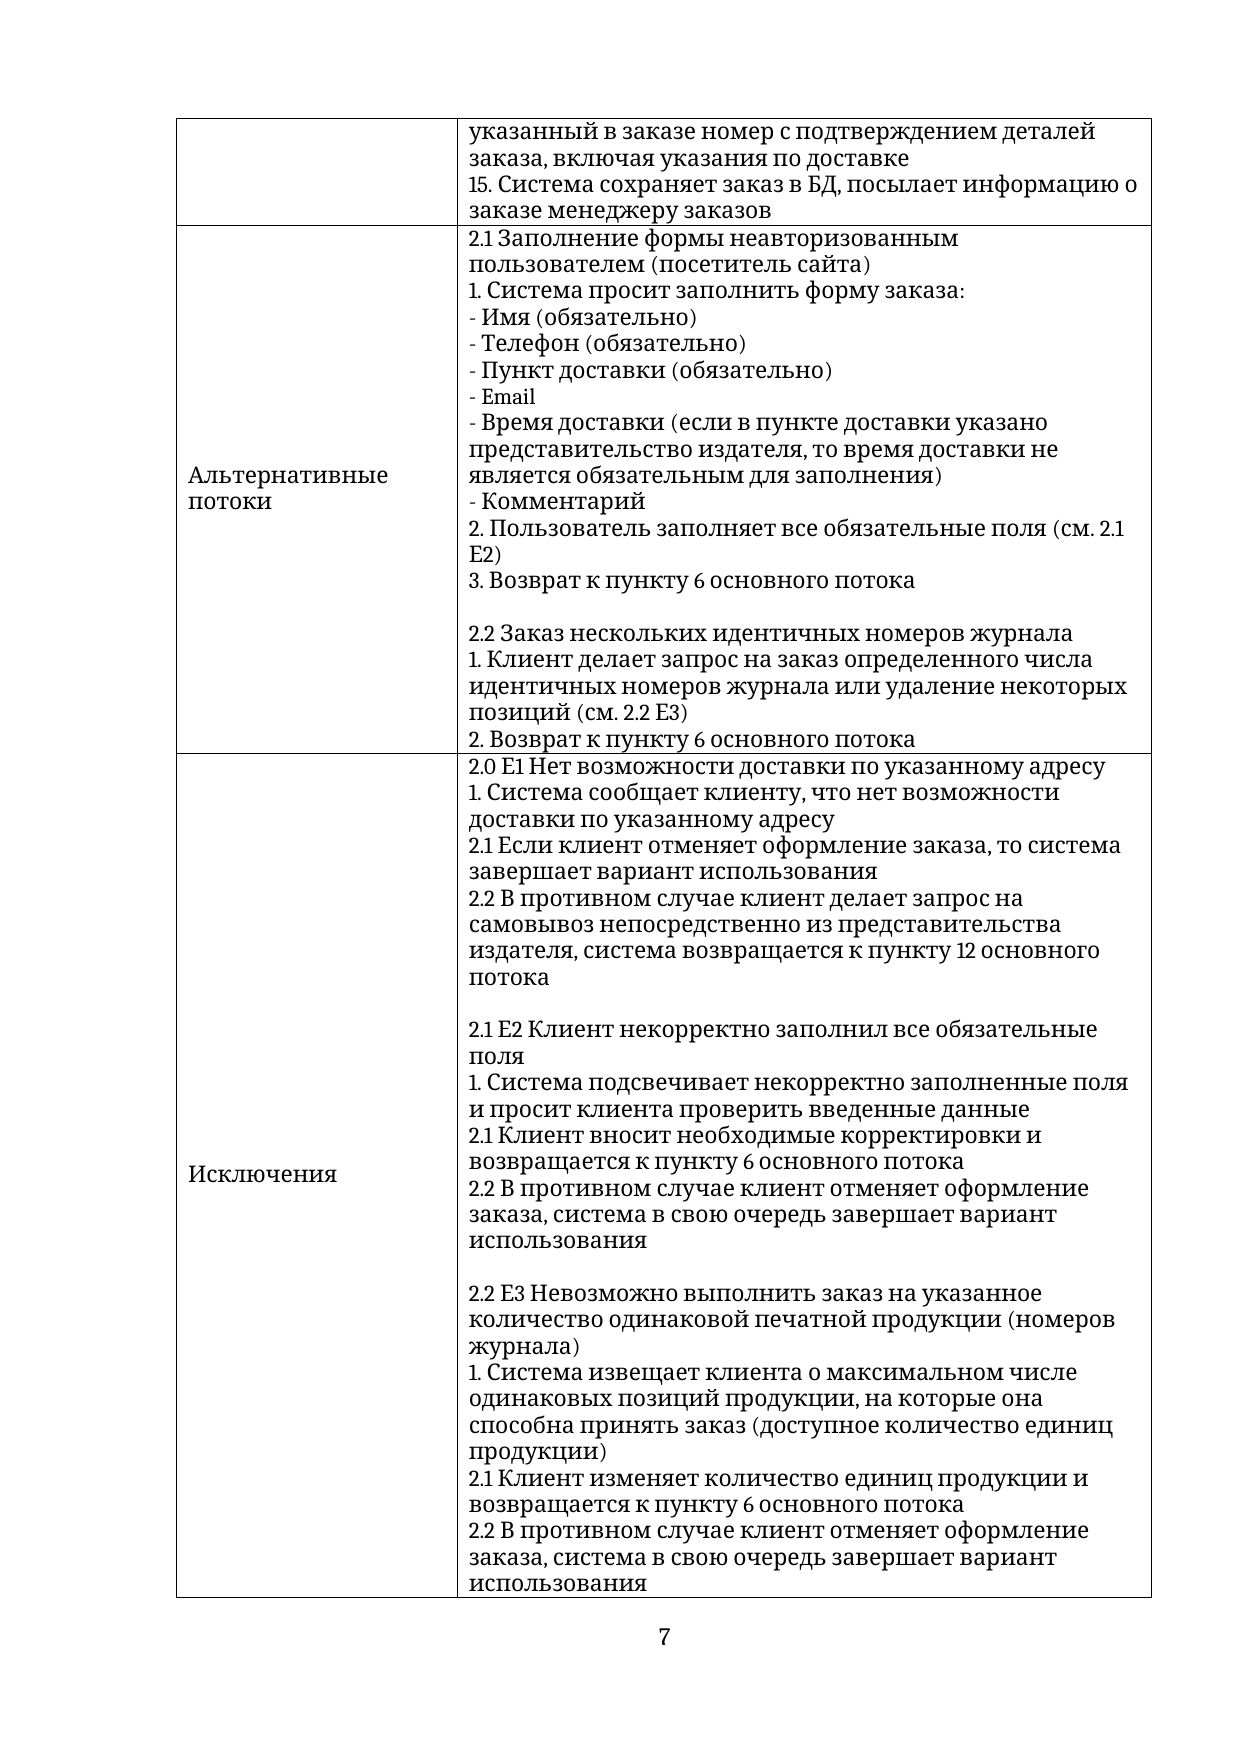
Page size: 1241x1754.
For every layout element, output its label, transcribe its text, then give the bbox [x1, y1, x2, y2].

table_cell 2.1 Заполнение формы неавторизованным пользователем (посетитель сайта) 1. Система просит заполнить форму заказа: - Имя (обязательно) - Телефон (обязательно) - Пункт доставки (обязательно) - Email - Время доставки (если в пункте доставки указано представительство издателя, то время доставки не является обязательным для заполнения) - Комментарий 2. Пользователь заполняет все обязательные поля (см. 2.1 Е2) 3. Возврат к пункту 6 основного потока 2.2 Заказ нескольких идентичных номеров журнала 1. Клиент делает запрос на заказ определенного числа идентичных номеров журнала или удаление некоторых позиций (см. 2.2 Е3) 2. Возврат к пункту 6 основного потока [458, 226, 1151, 753]
table_cell указанный в заказе номер с подтверждением деталей заказа, включая указания по доставке 15. Система сохраняет заказ в БД, посылает информацию о заказе менеджеру заказов [458, 119, 1151, 224]
table_cell Исключения [177, 754, 457, 1597]
table_cell 2.0 Е1 Нет возможности доставки по указанному адресу 1. Система сообщает клиенту, что нет возможности доставки по указанному адресу 2.1 Если клиент отменяет оформление заказа, то система завершает вариант использования 2.2 В противном случае клиент делает запрос на самовывоз непосредственно из представительства издателя, система возвращается к пункту 12 основного потока 2.1 Е2 Клиент некорректно заполнил все обязательные поля 1. Система подсвечивает некорректно заполненные поля и просит клиента проверить введенные данные 2.1 Клиент вносит необходимые корректировки и возвращается к пункту 6 основного потока 2.2 В противном случае клиент отменяет оформление заказа, система в свою очередь завершает вариант использования 2.2 Е3 Невозможно выполнить заказ на указанное количество одинаковой печатной продукции (номеров журнала) 1. Система извещает клиента о максимальном числе одинаковых позиций продукции, на которые она способна принять заказ (доступное количество единиц продукции) 2.1 Клиент изменяет количество единиц продукции и возвращается к пункту 6 основного потока 2.2 В противном случае клиент отменяет оформление заказа, система в свою очередь завершает вариант использования [458, 754, 1151, 1597]
table_cell [177, 119, 457, 224]
table_cell Альтернативные потоки [177, 226, 457, 753]
